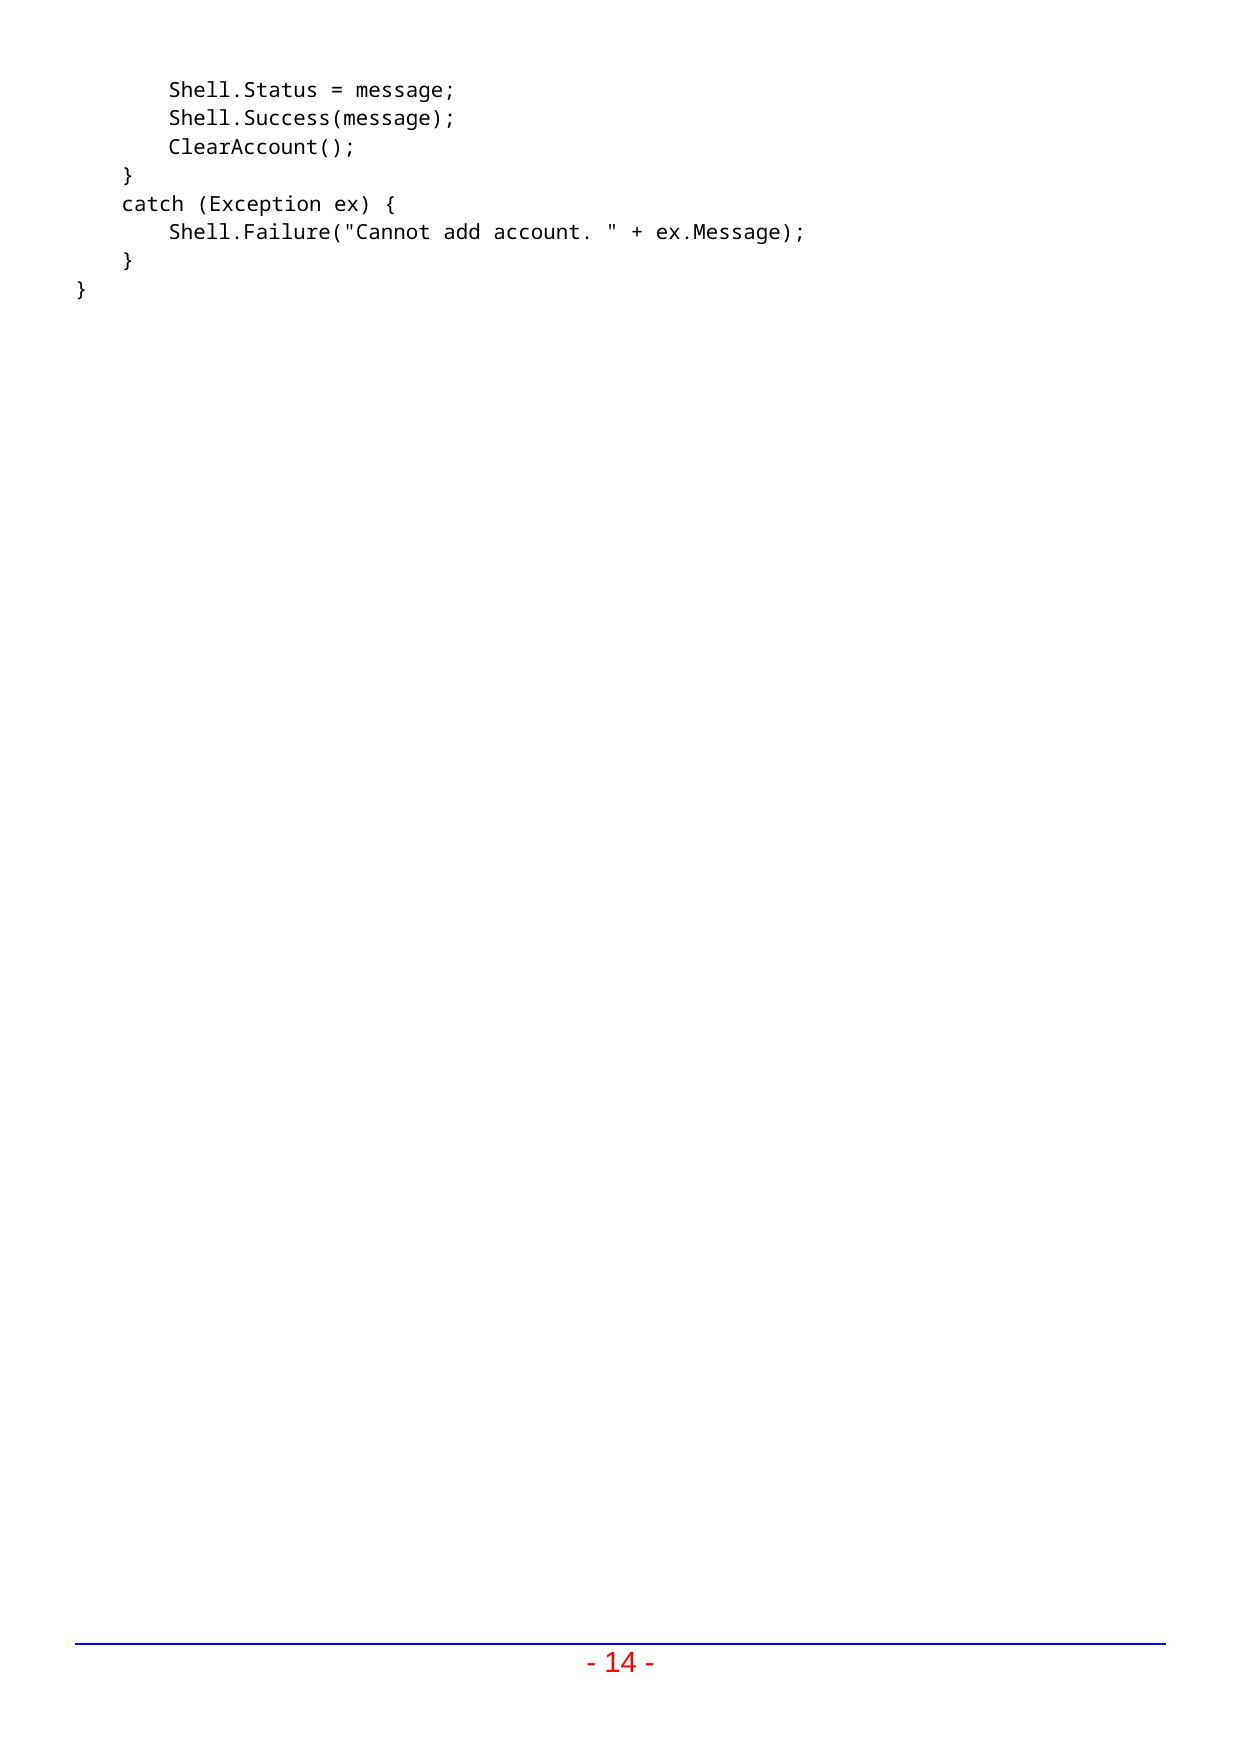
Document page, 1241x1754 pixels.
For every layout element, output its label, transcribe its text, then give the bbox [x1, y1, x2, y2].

text Shell.Status = message; [75, 75, 1166, 103]
text } [75, 160, 1166, 189]
text Shell.Failure("Cannot add account. " + ex.Message); [75, 217, 1166, 246]
text } [75, 246, 1166, 274]
text Shell.Success(message); [75, 103, 1166, 132]
text catch (Exception ex) { [75, 189, 1166, 217]
text ClearAccount(); [75, 132, 1166, 160]
text } [75, 274, 1166, 302]
